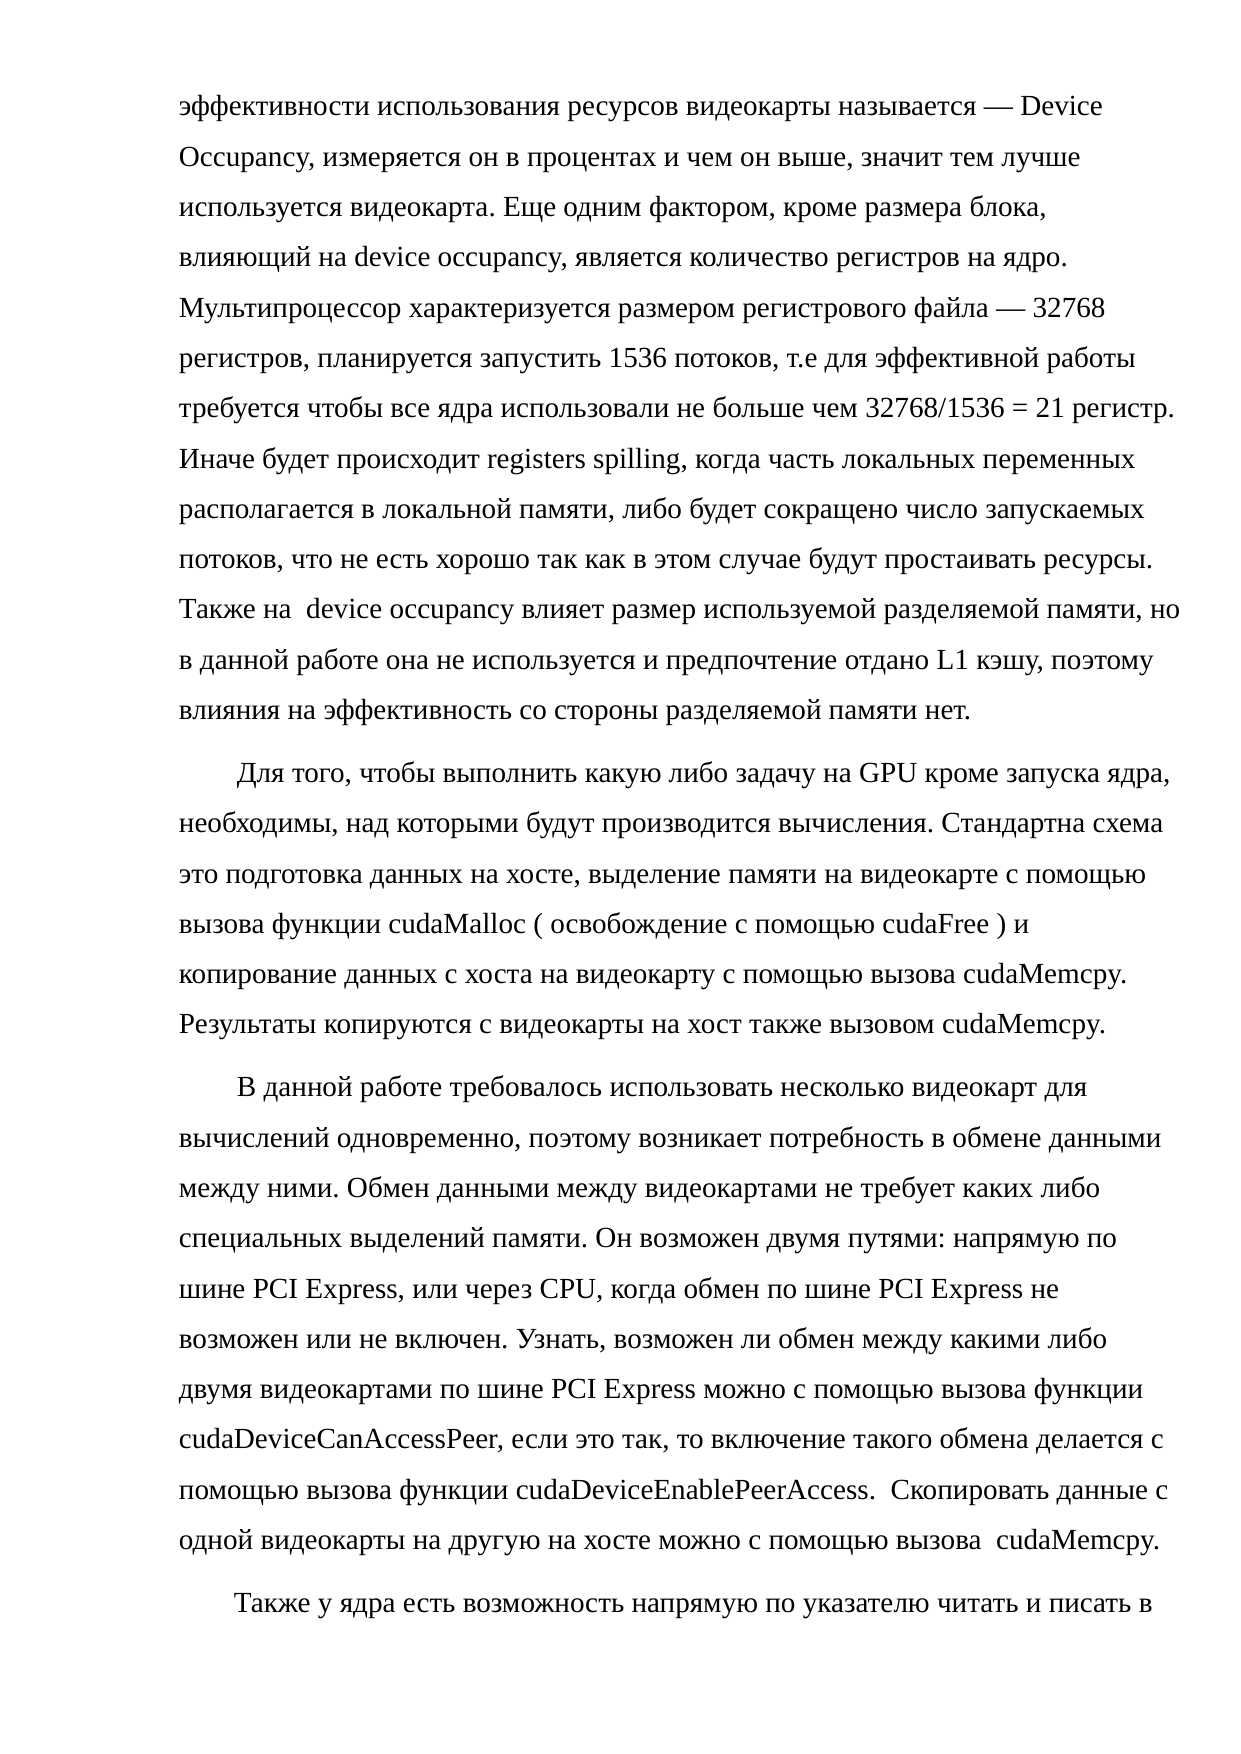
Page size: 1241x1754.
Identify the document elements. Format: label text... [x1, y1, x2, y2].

text В данной работе требовалось использовать несколько видеокарт для вычислений одновременно, поэтому возникает потребность в обмене данными между ними. Обмен данными между видеокартами не требует каких либо специальных выделений памяти. Он возможен двумя путями: напрямую по шине PCI Express, или через CPU, когда обмен по шине PCI Express не возможен или не включен. Узнать, возможен ли обмен между какими либо двумя видеокартами по шине PCI Express можно с помощью вызова функции cudaDeviceCanAccessPeer, если это так, то включение такого обмена делается с помощью вызова функции cudaDeviceEnablePeerAccess. Скопировать данные с одной видеокарты на другую на хосте можно с помощью вызова cudaMemcpy. [179, 1069, 1181, 1556]
list эффективности использования ресурсов видеокарты называется — Device Occupancy, измеряется он в процентах и чем он выше, значит тем лучше используется видеокарта. Еще одним фактором, кроме размера блока, влияющий на device occupancy, является количество регистров на ядро. Мультипроцессор характеризуется размером регистрового файла — 32768 регистров, планируется запустить 1536 потоков, т.е для эффективной работы требуется чтобы все ядра использовали не больше чем 32768/1536 = 21 регистр. Иначе будет происходит registers spilling, когда часть локальных переменных располагается в локальной памяти, либо будет сокращено число запускаемых потоков, что не есть хорошо так как в этом случае будут простаивать ресурсы. Также на device occupancy влияет размер используемой разделяемой памяти, но в данной работе она не используется и предпочтение отдано L1 кэшу, поэтому влияния на эффективность со стороны разделяемой памяти нет. [179, 88, 1181, 726]
text Для того, чтобы выполнить какую либо задачу на GPU кроме запуска ядра, необходимы, над которыми будут производится вычисления. Стандартна схема это подготовка данных на хосте, выделение памяти на видеокарте с помощью вызова функции cudaMalloc ( освобождение с помощью cudaFree ) и копирование данных с хоста на видеокарту с помощью вызова cudaMemcpy. Результаты копируются с видеокарты на хост также вызовом cudaMemcpy. [179, 755, 1181, 1040]
text Также у ядра есть возможность напрямую по указателю читать и писать в [177, 1585, 1181, 1619]
